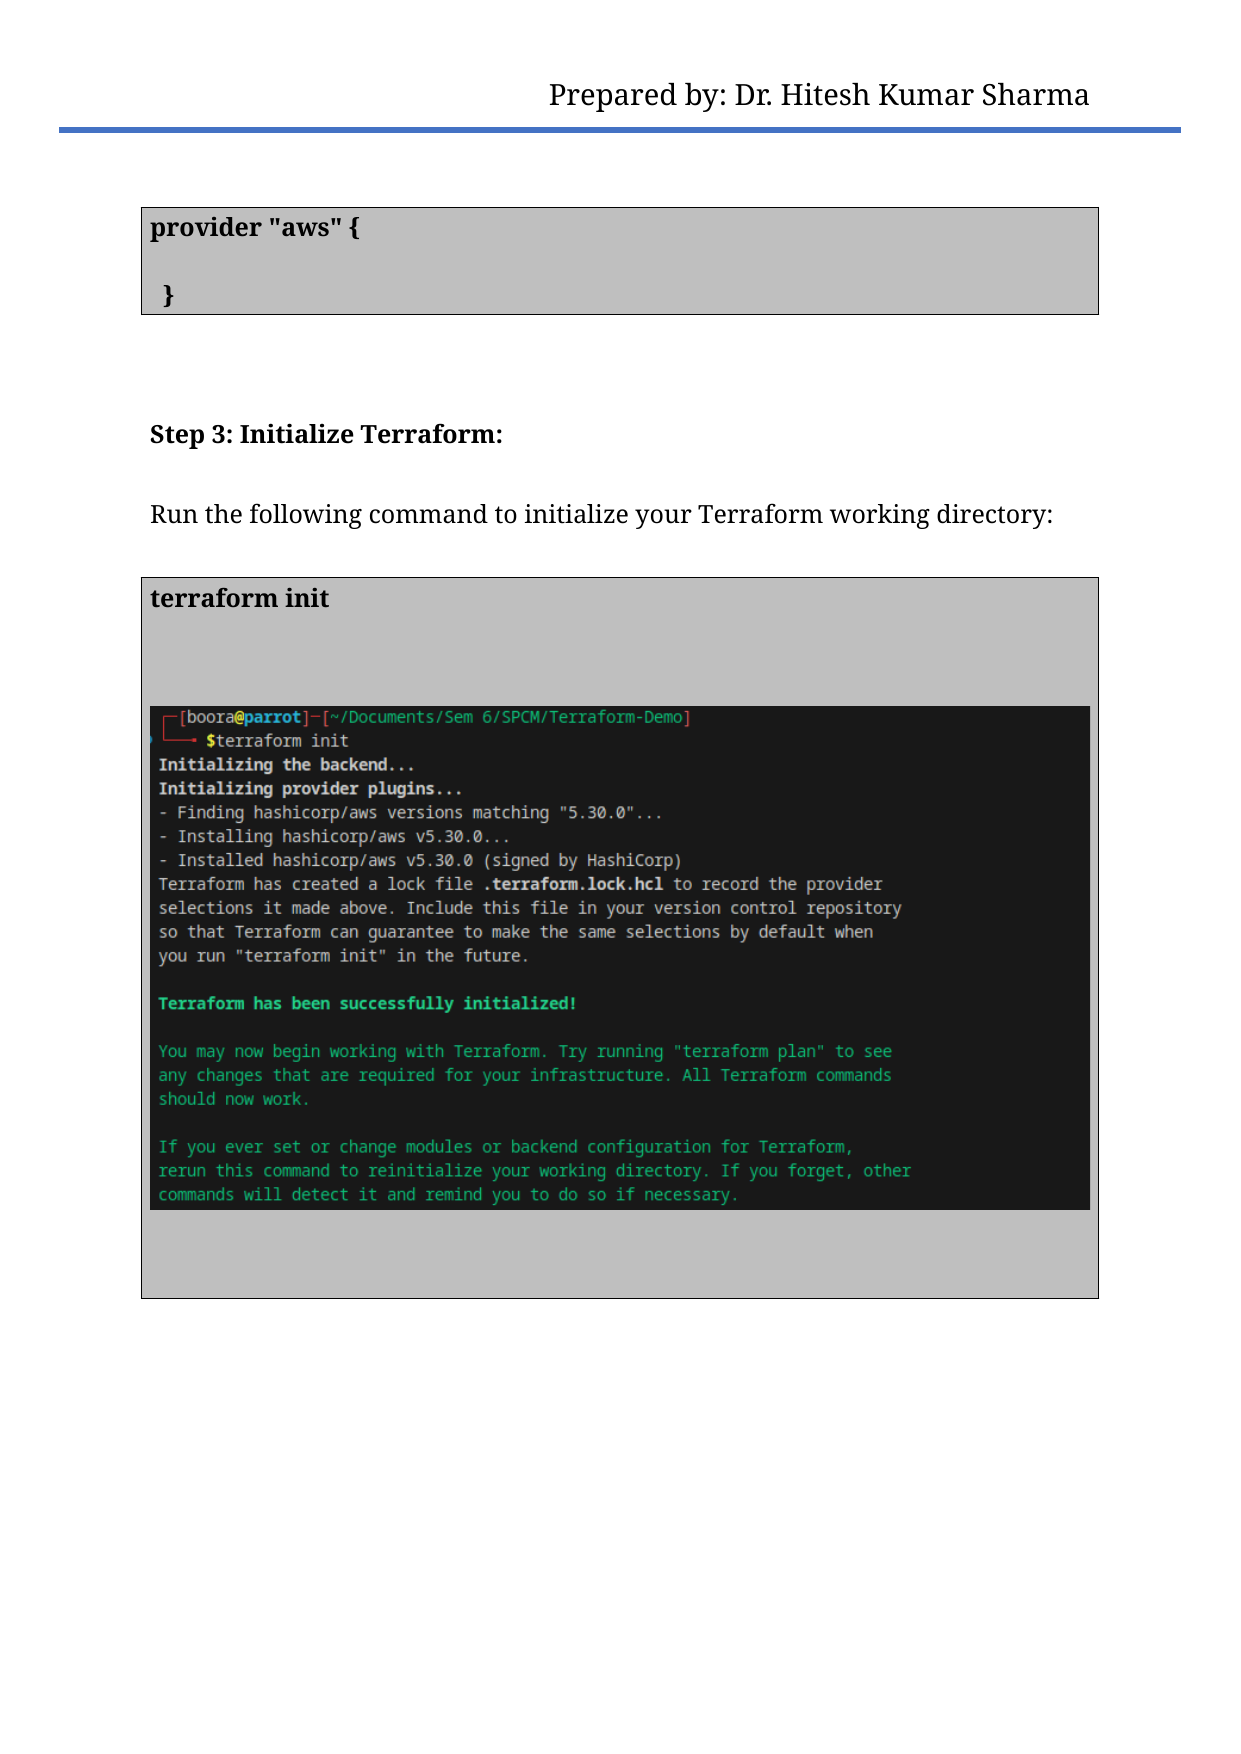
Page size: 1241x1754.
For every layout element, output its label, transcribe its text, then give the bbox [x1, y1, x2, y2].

text provider "aws" { [142, 208, 1098, 244]
picture [150, 706, 1091, 1210]
text terraform init [142, 578, 1098, 614]
text } [142, 275, 1098, 314]
text Run the following command to initialize your Terraform working directory: [150, 497, 1090, 531]
text Step 3: Initialize Terraform: [150, 417, 1090, 451]
